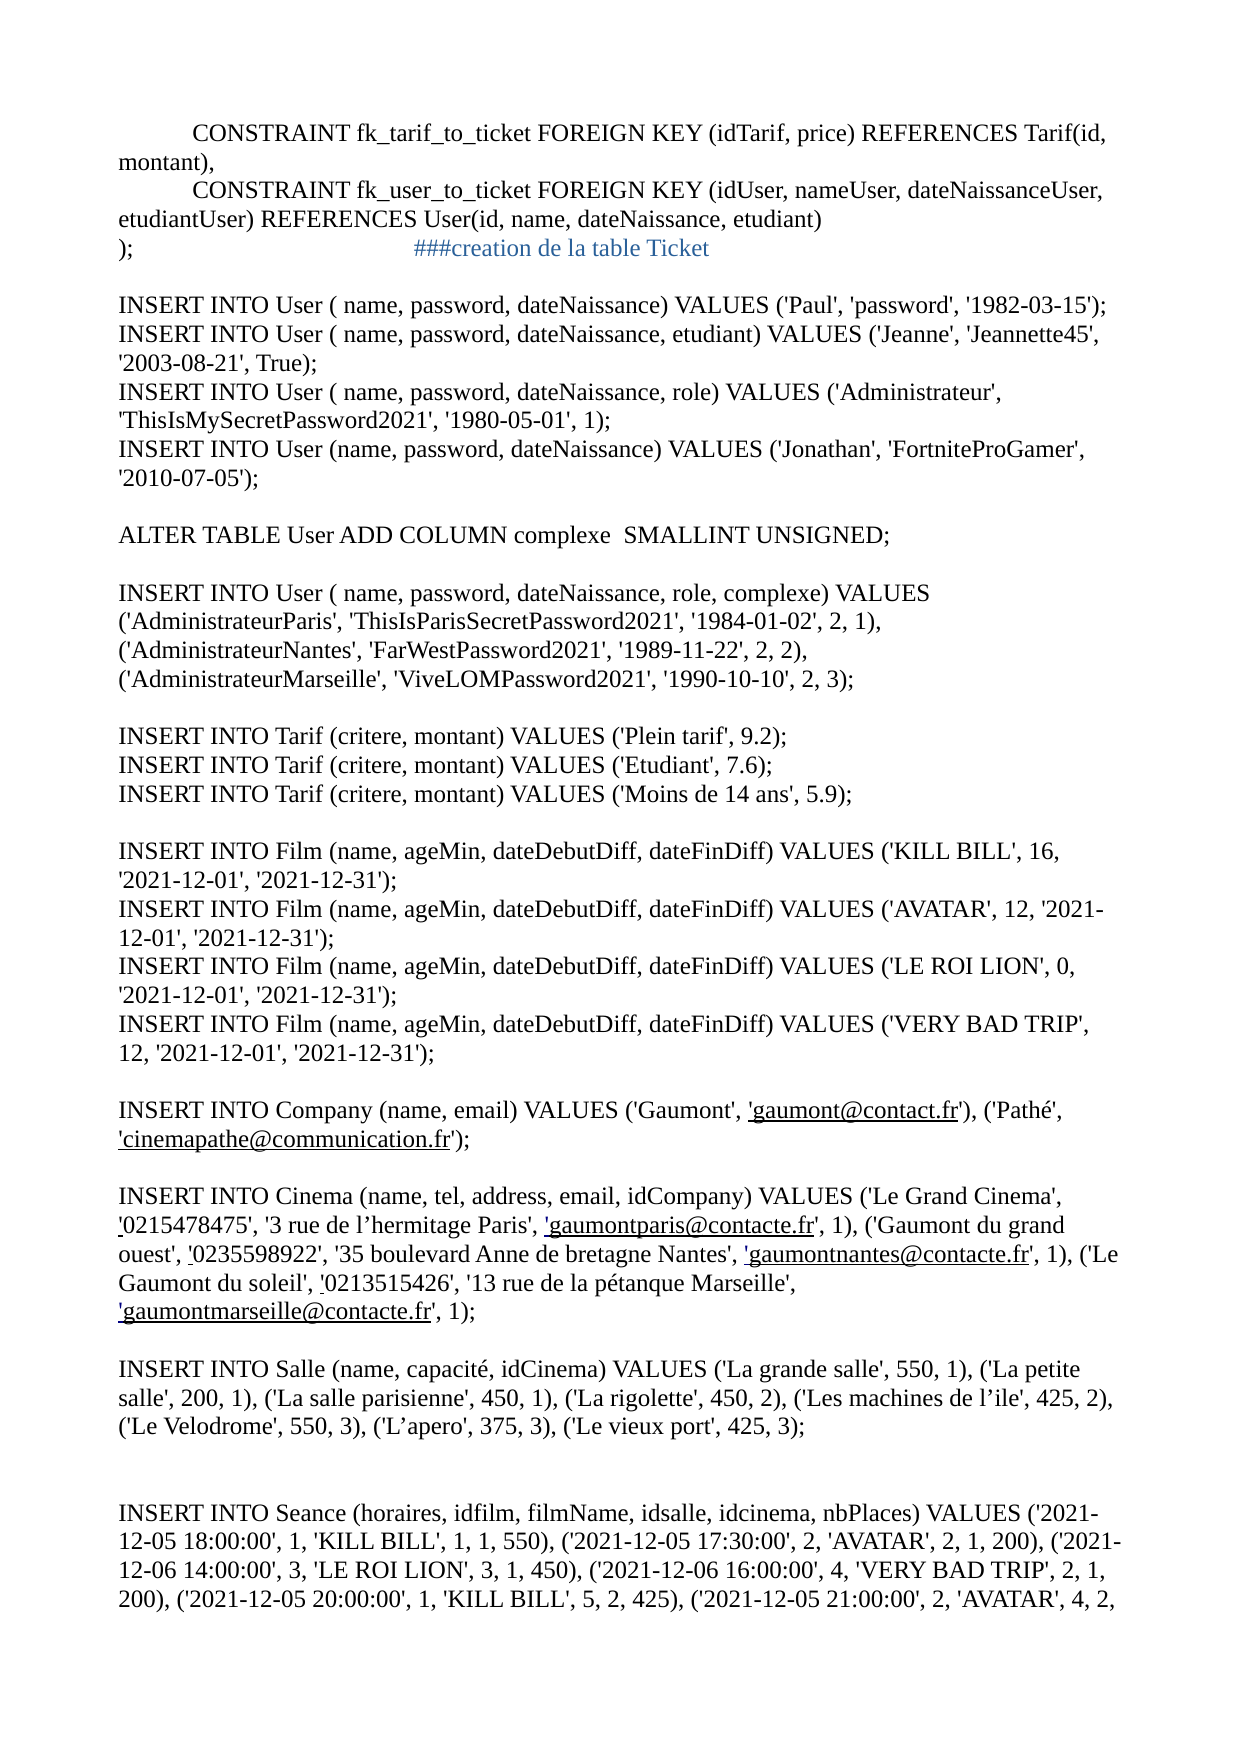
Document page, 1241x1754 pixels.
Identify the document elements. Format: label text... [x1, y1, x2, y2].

text INSERT INTO Cinema (name, tel, address, email, idCompany) VALUES ('Le Grand Cinema', '0215478475', '3 rue de l’hermitage Paris', 'gaumontparis@contacte.fr', 1), ('Gaumont du grand ouest', '0235598922', '35 boulevard Anne de bretagne Nantes', 'gaumontnantes@contacte.fr', 1), ('Le Gaumont du soleil', '0213515426', '13 rue de la pétanque Marseille', 'gaumontmarseille@contacte.fr', 1); [118, 1181, 1122, 1325]
text ); ###creation de la table Ticket [118, 233, 1122, 262]
text INSERT INTO User ( name, password, dateNaissance, role) VALUES ('Administrateur', 'ThisIsMySecretPassword2021', '1980-05-01', 1); [118, 377, 1122, 434]
text ('AdministrateurMarseille', 'ViveLOMPassword2021', '1990-10-10', 2, 3); [118, 664, 1122, 693]
text INSERT INTO Film (name, ageMin, dateDebutDiff, dateFinDiff) VALUES ('KILL BILL', 16, '2021-12-01', '2021-12-31'); [118, 836, 1122, 894]
text INSERT INTO Film (name, ageMin, dateDebutDiff, dateFinDiff) VALUES ('AVATAR', 12, '2021-12-01', '2021-12-31'); [118, 894, 1122, 951]
text INSERT INTO User (name, password, dateNaissance) VALUES ('Jonathan', 'FortniteProGamer', '2010-07-05'); [118, 434, 1122, 492]
text INSERT INTO Film (name, ageMin, dateDebutDiff, dateFinDiff) VALUES ('LE ROI LION', 0, '2021-12-01', '2021-12-31'); [118, 951, 1122, 1009]
text INSERT INTO Seance (horaires, idfilm, filmName, idsalle, idcinema, nbPlaces) VALUES ('2021-12-05 18:00:00', 1, 'KILL BILL', 1, 1, 550), ('2021-12-05 17:30:00', 2, 'AVATAR', 2, 1, 200), ('2021-12-06 14:00:00', 3, 'LE ROI LION', 3, 1, 450), ('2021-12-06 16:00:00', 4, 'VERY BAD TRIP', 2, 1, 200), ('2021-12-05 20:00:00', 1, 'KILL BILL', 5, 2, 425), ('2021-12-05 21:00:00', 2, 'AVATAR', 4, 2, [118, 1498, 1122, 1613]
text INSERT INTO User ( name, password, dateNaissance, role, complexe) VALUES ('AdministrateurParis', 'ThisIsParisSecretPassword2021', '1984-01-02', 2, 1), [118, 578, 1122, 635]
text INSERT INTO Film (name, ageMin, dateDebutDiff, dateFinDiff) VALUES ('VERY BAD TRIP', 12, '2021-12-01', '2021-12-31'); [118, 1009, 1122, 1066]
text INSERT INTO Tarif (critere, montant) VALUES ('Etudiant', 7.6); [118, 750, 1122, 779]
text CONSTRAINT fk_user_to_ticket FOREIGN KEY (idUser, nameUser, dateNaissanceUser, etudiantUser) REFERENCES User(id, name, dateNaissance, etudiant) [118, 176, 1122, 233]
text INSERT INTO Company (name, email) VALUES ('Gaumont', 'gaumont@contact.fr'), ('Pathé', 'cinemapathe@communication.fr'); [118, 1095, 1122, 1153]
text INSERT INTO Tarif (critere, montant) VALUES ('Plein tarif', 9.2); [118, 721, 1122, 750]
text ('AdministrateurNantes', 'FarWestPassword2021', '1989-11-22', 2, 2), [118, 635, 1122, 664]
text CONSTRAINT fk_tarif_to_ticket FOREIGN KEY (idTarif, price) REFERENCES Tarif(id, montant), [118, 118, 1122, 176]
text ALTER TABLE User ADD COLUMN complexe SMALLINT UNSIGNED; [118, 520, 1122, 549]
text INSERT INTO User ( name, password, dateNaissance, etudiant) VALUES ('Jeanne', 'Jeannette45', '2003-08-21', True); [118, 319, 1122, 377]
text INSERT INTO Tarif (critere, montant) VALUES ('Moins de 14 ans', 5.9); [118, 779, 1122, 808]
text INSERT INTO User ( name, password, dateNaissance) VALUES ('Paul', 'password', '1982-03-15'); [118, 291, 1122, 319]
text INSERT INTO Salle (name, capacité, idCinema) VALUES ('La grande salle', 550, 1), ('La petite salle', 200, 1), ('La salle parisienne', 450, 1), ('La rigolette', 450, 2), ('Les machines de l’ile', 425, 2), ('Le Velodrome', 550, 3), ('L’apero', 375, 3), ('Le vieux port', 425, 3); [118, 1354, 1122, 1440]
